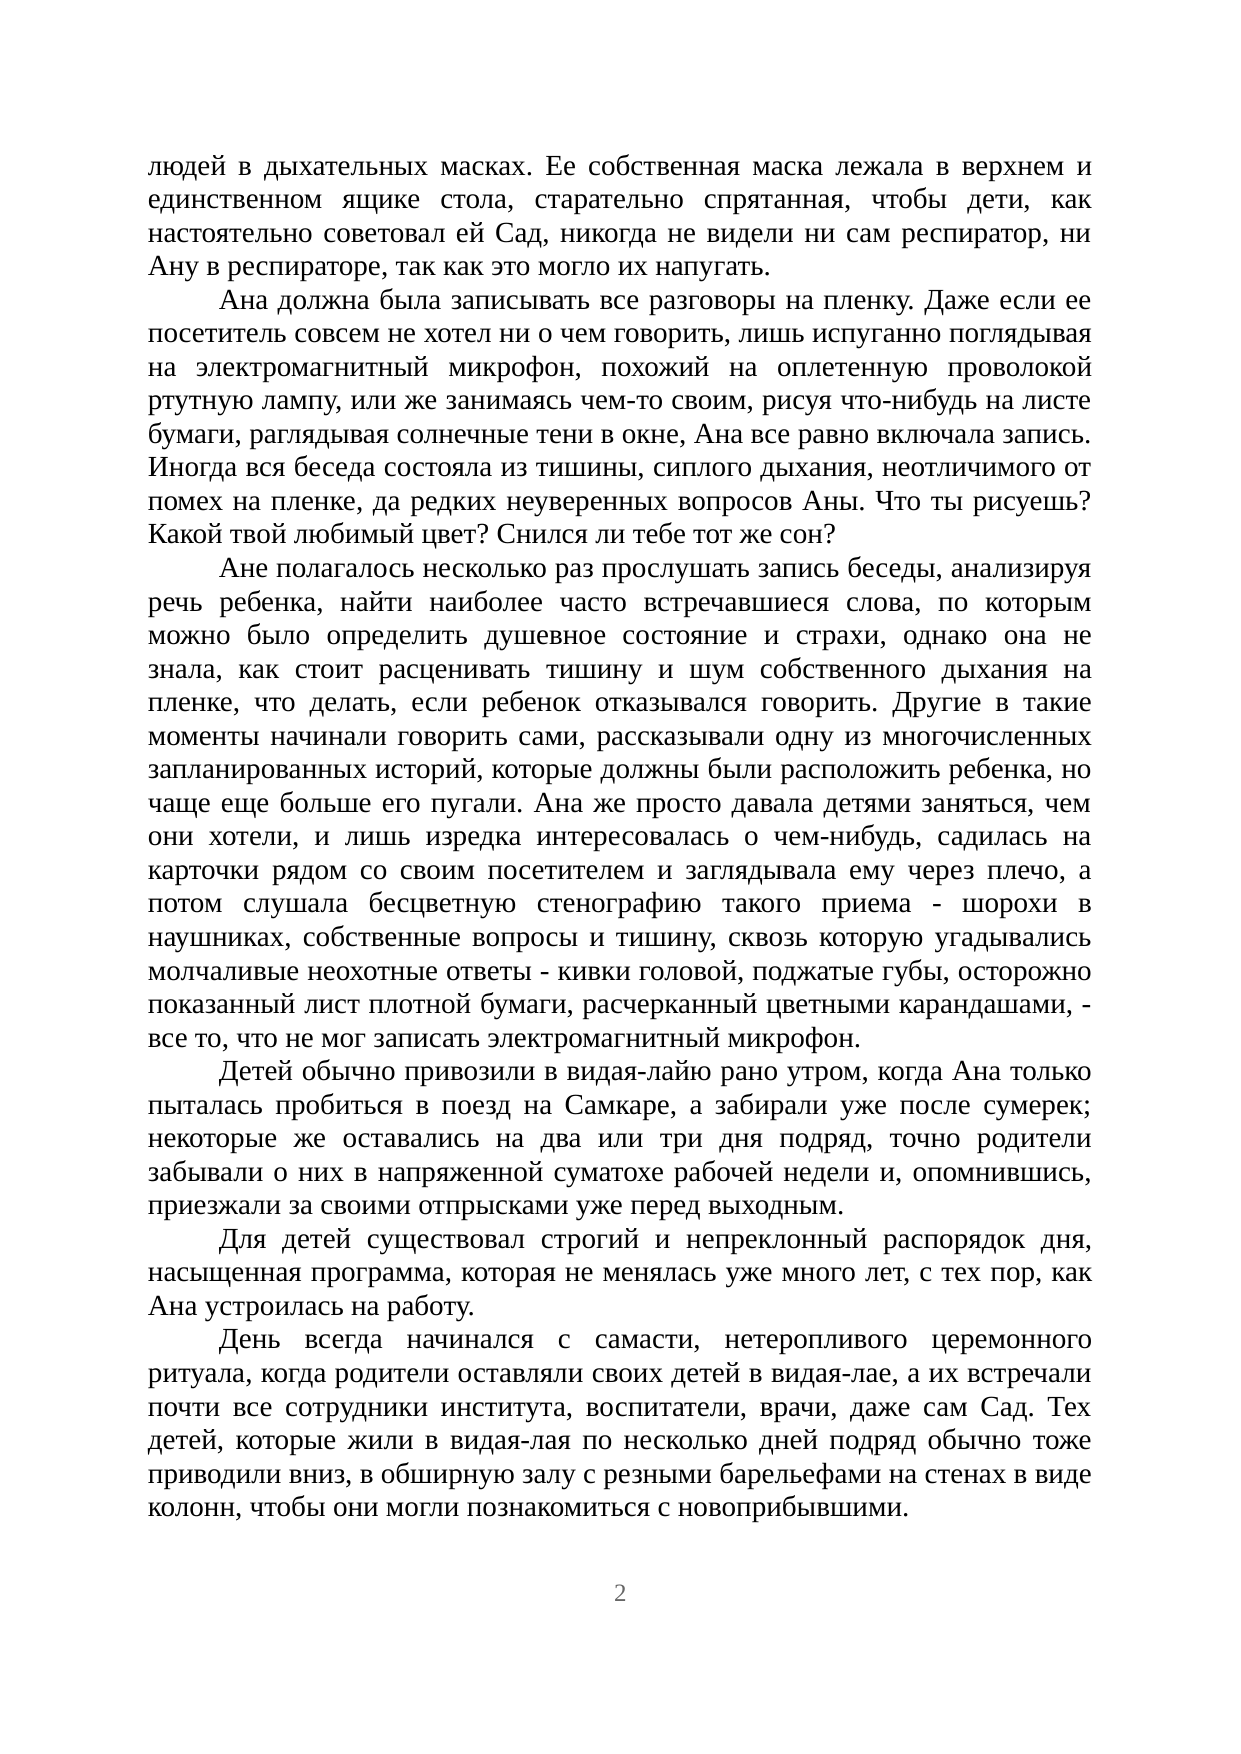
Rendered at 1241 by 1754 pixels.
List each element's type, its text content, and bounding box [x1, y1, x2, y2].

text Детей обычно привозили в видая-лайю рано утром, когда Ана только пыталась пробиться в поезд на Самкаре, а забирали уже после сумерек; некоторые же оставались на два или три дня подряд, точно родители забывали о них в напряженной суматохе рабочей недели и, опомнившись, приезжали за своими отпрысками уже перед выходным. [148, 1053, 1093, 1221]
text людей в дыхательных масках. Ее собственная маска лежала в верхнем и единственном ящике стола, старательно спрятанная, чтобы дети, как настоятельно советовал ей Сад, никогда не видели ни сам респиратор, ни Ану в респираторе, так как это могло их напугать. [148, 148, 1093, 282]
text Для детей существовал строгий и непреклонный распорядок дня, насыщенная программа, которая не менялась уже много лет, с тех пор, как Ана устроилась на работу. [148, 1221, 1093, 1322]
text День всегда начинался с самасти, нетеропливого церемонного ритуала, когда родители оставляли своих детей в видая-лае, а их встречали почти все сотрудники института, воспитатели, врачи, даже сам Сад. Тех детей, которые жили в видая-лая по несколько дней подряд обычно тоже приводили вниз, в обширную залу с резными барельефами на стенах в виде колонн, чтобы они могли познакомиться с новоприбывшими. [148, 1322, 1093, 1523]
text Ана должна была записывать все разговоры на пленку. Даже если ее посетитель совсем не хотел ни о чем говорить, лишь испуганно поглядывая на электромагнитный микрофон, похожий на оплетенную проволокой ртутную лампу, или же занимаясь чем-то своим, рисуя что-нибудь на листе бумаги, раглядывая солнечные тени в окне, Ана все равно включала запись. Иногда вся беседа состояла из тишины, сиплого дыхания, неотличимого от помех на пленке, да редких неуверенных вопросов Аны. Что ты рисуешь? Какой твой любимый цвет? Снился ли тебе тот же сон? [148, 282, 1093, 550]
text Ане полагалось несколько раз прослушать запись беседы, анализируя речь ребенка, найти наиболее часто встречавшиеся слова, по которым можно было определить душевное состояние и страхи, однако она не знала, как стоит расценивать тишину и шум собственного дыхания на пленке, что делать, если ребенок отказывался говорить. Другие в такие моменты начинали говорить сами, рассказывали одну из многочисленных запланированных историй, которые должны были расположить ребенка, но чаще еще больше его пугали. Ана же просто давала детями заняться, чем они хотели, и лишь изредка интересовалась о чем-нибудь, садилась на карточки рядом со своим посетителем и заглядывала ему через плечо, а потом слушала бесцветную стенографию такого приема - шорохи в наушниках, собственные вопросы и тишину, сквозь которую угадывались молчаливые неохотные ответы - кивки головой, поджатые губы, осторожно показанный лист плотной бумаги, расчерканный цветными карандашами, - все то, что не мог записать электромагнитный микрофон. [148, 550, 1093, 1053]
